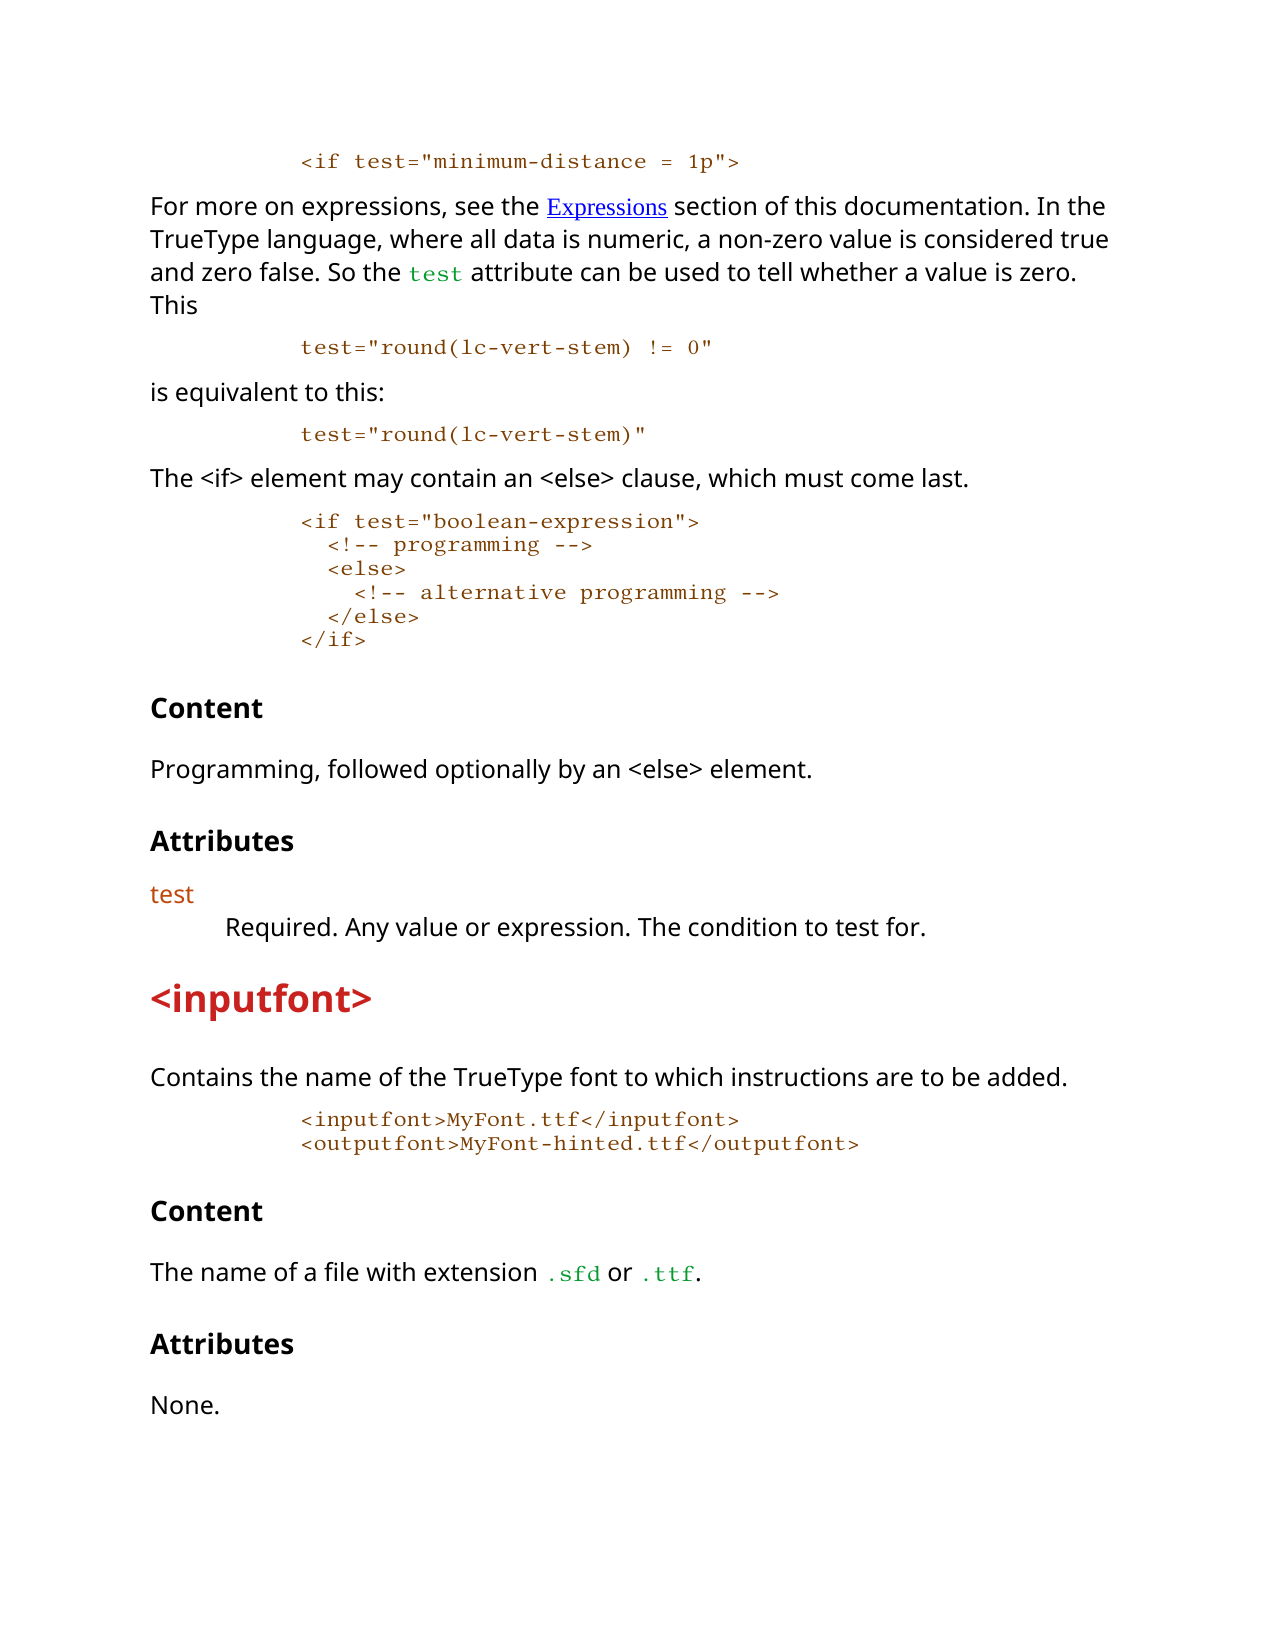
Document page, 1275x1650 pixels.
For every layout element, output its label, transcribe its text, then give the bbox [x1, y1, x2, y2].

text test [150, 877, 1125, 910]
text None. [150, 1388, 1125, 1421]
text For more on expressions, see the Expressions section of this documentation. In the TrueType language, where all data is numeric, a non-zero value is considered true and zero false. So the test attribute can be used to tell whether a value is zero. This [150, 189, 1125, 321]
text Programming, followed optionally by an <else> element. [150, 752, 1125, 785]
text <if test="boolean-expression"> <!-- programming --> <else> <!-- alternative programming --> </else> </if> [300, 509, 1125, 652]
text is equivalent to this: [150, 374, 1125, 408]
text Required. Any value or expression. The condition to test for. [225, 910, 1125, 943]
subtitle Content [150, 688, 1125, 726]
text test="round(lc-vert-stem) != 0" [300, 336, 1125, 359]
subtitle Content [150, 1192, 1125, 1230]
text The name of a file with extension .sfd or .ttf. [150, 1256, 1125, 1288]
subtitle Attributes [150, 1324, 1125, 1363]
subtitle <inputfont> [150, 972, 1125, 1023]
text <inputfont>MyFont.ttf</inputfont> <outputfont>MyFont-hinted.ttf</outputfont> [300, 1108, 1125, 1156]
text The <if> element may contain an <else> clause, which must come last. [150, 461, 1125, 494]
text test="round(lc-vert-stem)" [300, 423, 1125, 446]
subtitle Attributes [150, 821, 1125, 859]
text Contains the name of the TrueType font to which instructions are to be added. [150, 1060, 1125, 1093]
text <if test="minimum-distance = 1p"> [300, 150, 1125, 174]
